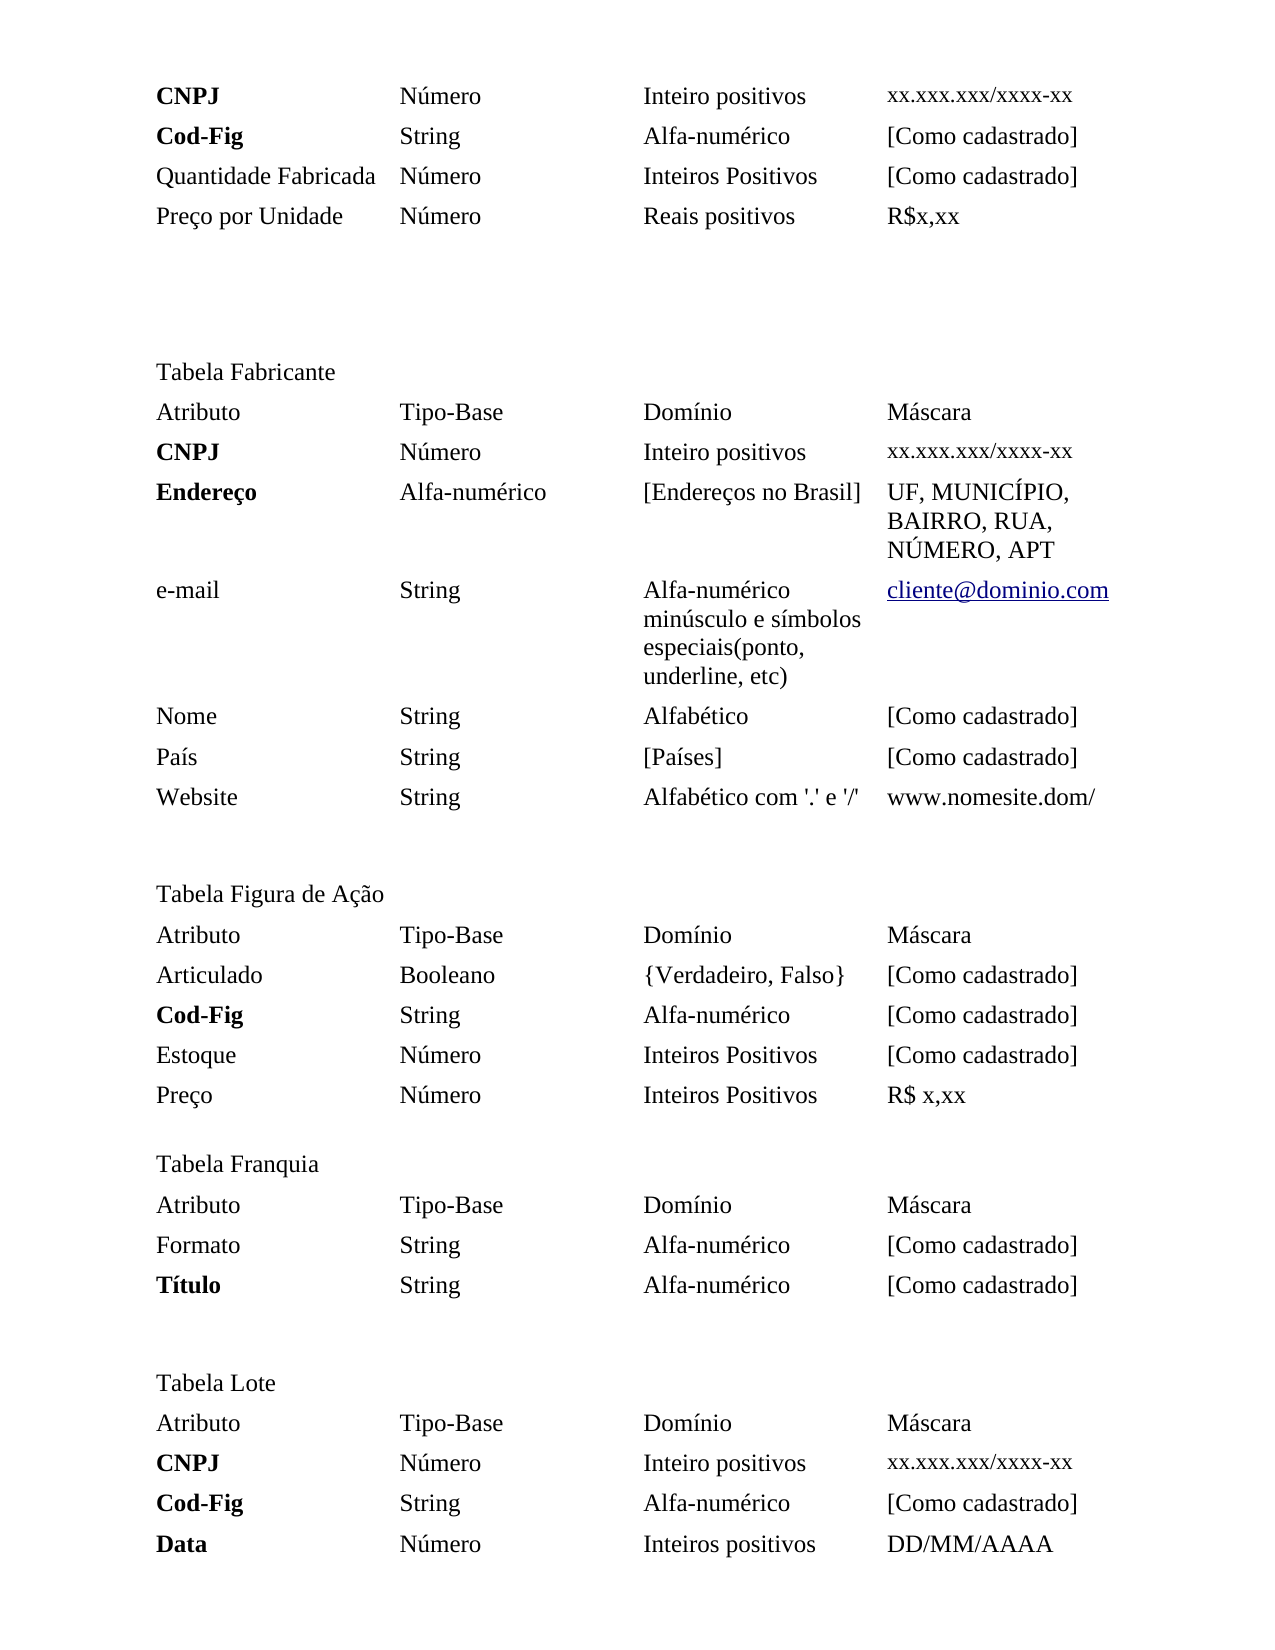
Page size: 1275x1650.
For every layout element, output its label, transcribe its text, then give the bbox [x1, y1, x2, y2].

table_cell Domínio [638, 1184, 881, 1224]
table_cell String [394, 736, 637, 776]
table_cell Domínio [638, 391, 881, 431]
table_cell Inteiros positivos [638, 1523, 881, 1563]
table_cell Atributo [150, 1402, 394, 1442]
table_cell Data [150, 1523, 394, 1563]
table_cell CNPJ [150, 75, 394, 115]
table_cell [Endereços no Brasil] [638, 471, 881, 569]
table_cell Formato [150, 1224, 394, 1264]
table_cell Número [394, 1523, 637, 1563]
table_cell Preço [150, 1075, 394, 1115]
table_cell CNPJ [150, 1443, 394, 1483]
table_header Tabela Figura de Ação [150, 874, 394, 914]
table_cell Número [394, 196, 637, 236]
table_cell Endereço [150, 471, 394, 569]
table_cell String [394, 1483, 637, 1523]
table_cell Cod-Fig [150, 994, 394, 1034]
table_cell Alfa-numérico [638, 1224, 881, 1264]
table_cell xx.xxx.xxx/xxxx-xx [881, 431, 1125, 471]
table_cell Cod-Fig [150, 1483, 394, 1523]
table_cell [Países] [638, 736, 881, 776]
table_cell [Como cadastrado] [881, 1035, 1125, 1075]
table_cell [Como cadastrado] [881, 1224, 1125, 1264]
table_cell Alfa-numérico [638, 1483, 881, 1523]
table_cell Preço por Unidade [150, 196, 394, 236]
table_cell Atributo [150, 391, 394, 431]
table_cell Estoque [150, 1035, 394, 1075]
table_cell {Verdadeiro, Falso} [638, 954, 881, 994]
table_cell www.nomesite.dom/ [881, 776, 1125, 816]
table_cell [Como cadastrado] [881, 696, 1125, 736]
table_cell String [394, 115, 637, 155]
table_cell Alfa-numérico minúsculo e símbolos especiais(ponto, underline, etc) [638, 569, 881, 696]
table_cell Máscara [881, 1402, 1125, 1442]
table_cell String [394, 696, 637, 736]
table_cell Inteiro positivos [638, 1443, 881, 1483]
table_cell Tipo-Base [394, 1402, 637, 1442]
table_cell Número [394, 1075, 637, 1115]
table_cell Domínio [638, 1402, 881, 1442]
table_cell Tipo-Base [394, 914, 637, 954]
table_cell [Como cadastrado] [881, 736, 1125, 776]
table_cell Inteiros Positivos [638, 1035, 881, 1075]
table_cell Máscara [881, 1184, 1125, 1224]
table_cell CNPJ [150, 431, 394, 471]
table_cell Cod-Fig [150, 115, 394, 155]
table_cell String [394, 1224, 637, 1264]
table_cell Alfabético com '.' e '/' [638, 776, 881, 816]
table_cell Nome [150, 696, 394, 736]
table_cell Inteiro positivos [638, 431, 881, 471]
table_cell cliente@dominio.com [881, 569, 1125, 696]
table_cell Inteiro positivos [638, 75, 881, 115]
table_cell Máscara [881, 391, 1125, 431]
table_header Tabela Franquia [150, 1144, 394, 1184]
table_cell [Como cadastrado] [881, 1264, 1125, 1304]
table_cell String [394, 569, 637, 696]
table_cell String [394, 1264, 637, 1304]
table_header Tabela Fabricante [150, 351, 394, 391]
table_cell Máscara [881, 914, 1125, 954]
table_cell Inteiros Positivos [638, 1075, 881, 1115]
table_cell Tipo-Base [394, 391, 637, 431]
table_cell R$x,xx [881, 196, 1125, 236]
table_cell Alfa-numérico [394, 471, 637, 569]
table_header Tabela Lote [150, 1362, 394, 1402]
table_cell DD/MM/AAAA [881, 1523, 1125, 1563]
table_cell Atributo [150, 914, 394, 954]
table_cell Alfa-numérico [638, 994, 881, 1034]
table_cell [Como cadastrado] [881, 994, 1125, 1034]
table_cell xx.xxx.xxx/xxxx-xx [881, 75, 1125, 115]
table_cell Quantidade Fabricada [150, 155, 394, 196]
table_cell xx.xxx.xxx/xxxx-xx [881, 1443, 1125, 1483]
table_cell Número [394, 1035, 637, 1075]
table_cell [Como cadastrado] [881, 1483, 1125, 1523]
table_cell Alfabético [638, 696, 881, 736]
table_cell Tipo-Base [394, 1184, 637, 1224]
table_cell String [394, 776, 637, 816]
table_cell Articulado [150, 954, 394, 994]
table_cell Website [150, 776, 394, 816]
table_cell Reais positivos [638, 196, 881, 236]
table_cell Número [394, 431, 637, 471]
table_cell [Como cadastrado] [881, 115, 1125, 155]
table_cell String [394, 994, 637, 1034]
table_cell [Como cadastrado] [881, 954, 1125, 994]
table_cell [Como cadastrado] [881, 155, 1125, 196]
table_cell R$ x,xx [881, 1075, 1125, 1115]
table_cell Domínio [638, 914, 881, 954]
table_cell Número [394, 1443, 637, 1483]
table_cell e-mail [150, 569, 394, 696]
table_cell Atributo [150, 1184, 394, 1224]
table_cell UF, MUNICÍPIO, BAIRRO, RUA, NÚMERO, APT [881, 471, 1125, 569]
table_cell Alfa-numérico [638, 1264, 881, 1304]
table_cell País [150, 736, 394, 776]
table_cell Alfa-numérico [638, 115, 881, 155]
table_cell Booleano [394, 954, 637, 994]
table_cell Número [394, 75, 637, 115]
table_cell Título [150, 1264, 394, 1304]
table_cell Número [394, 155, 637, 196]
table_cell Inteiros Positivos [638, 155, 881, 196]
